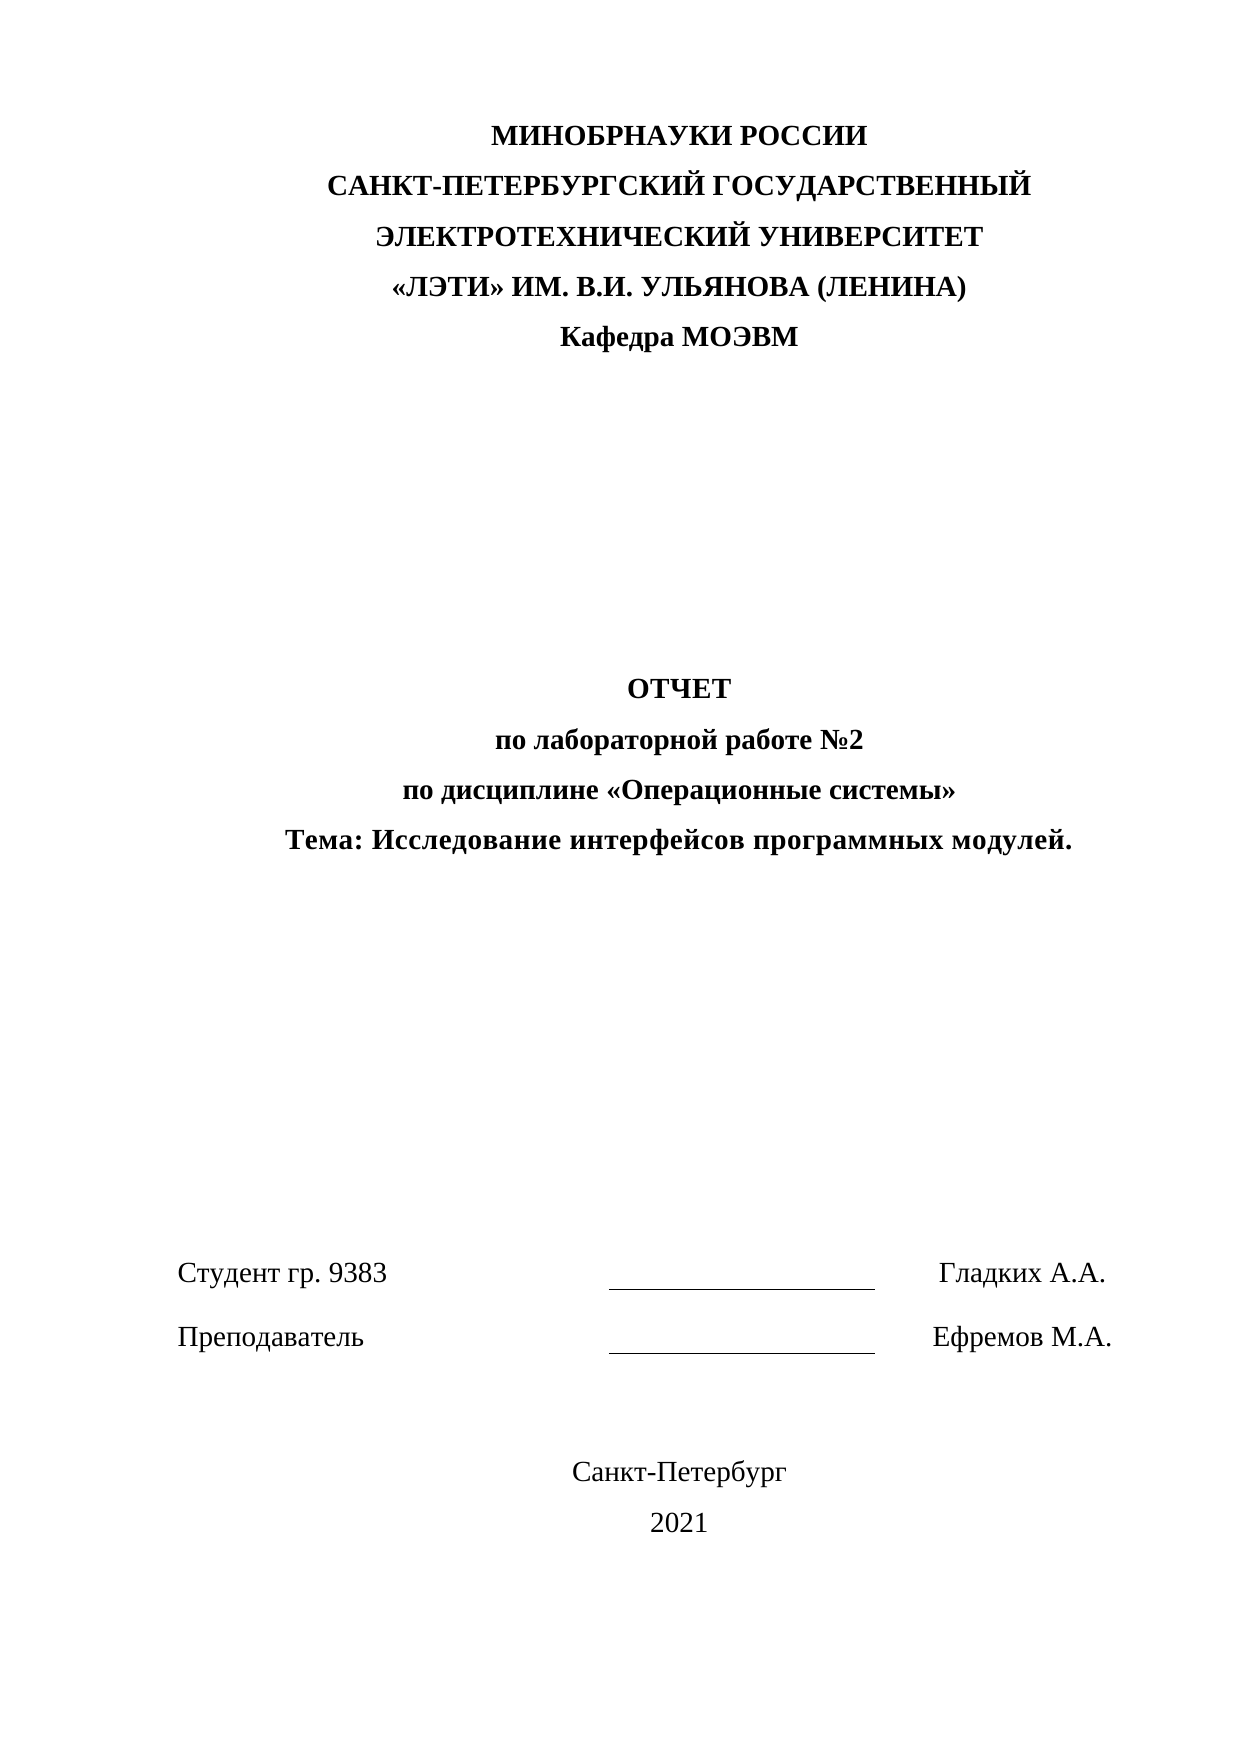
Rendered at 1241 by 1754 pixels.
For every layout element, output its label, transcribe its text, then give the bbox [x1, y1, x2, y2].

text по лабораторной работе №2 [177, 722, 1181, 755]
text Санкт-Петербургский государственный [177, 168, 1181, 202]
text отчет [177, 672, 1181, 705]
text по дисциплине «Операционные системы» [177, 772, 1181, 806]
text Кафедра МОЭВМ [177, 319, 1181, 353]
text МИНОБРНАУКИ РОССИИ [177, 118, 1181, 152]
text Тема: Исследование интерфейсов программных модулей. [177, 822, 1181, 856]
table_header Гладких А.А. [875, 1225, 1170, 1289]
table_header [609, 1225, 875, 1289]
table_cell [609, 1290, 875, 1353]
text 2021 [177, 1505, 1181, 1538]
text «ЛЭТИ» им. В.И. Ульянова (Ленина) [177, 269, 1181, 303]
text Санкт-Петербург [177, 1454, 1181, 1488]
text электротехнический университет [177, 219, 1181, 252]
table_cell Ефремов М.А. [875, 1289, 1170, 1353]
table_header Студент гр. 9383 [166, 1225, 609, 1289]
table_cell Преподаватель [166, 1289, 609, 1353]
